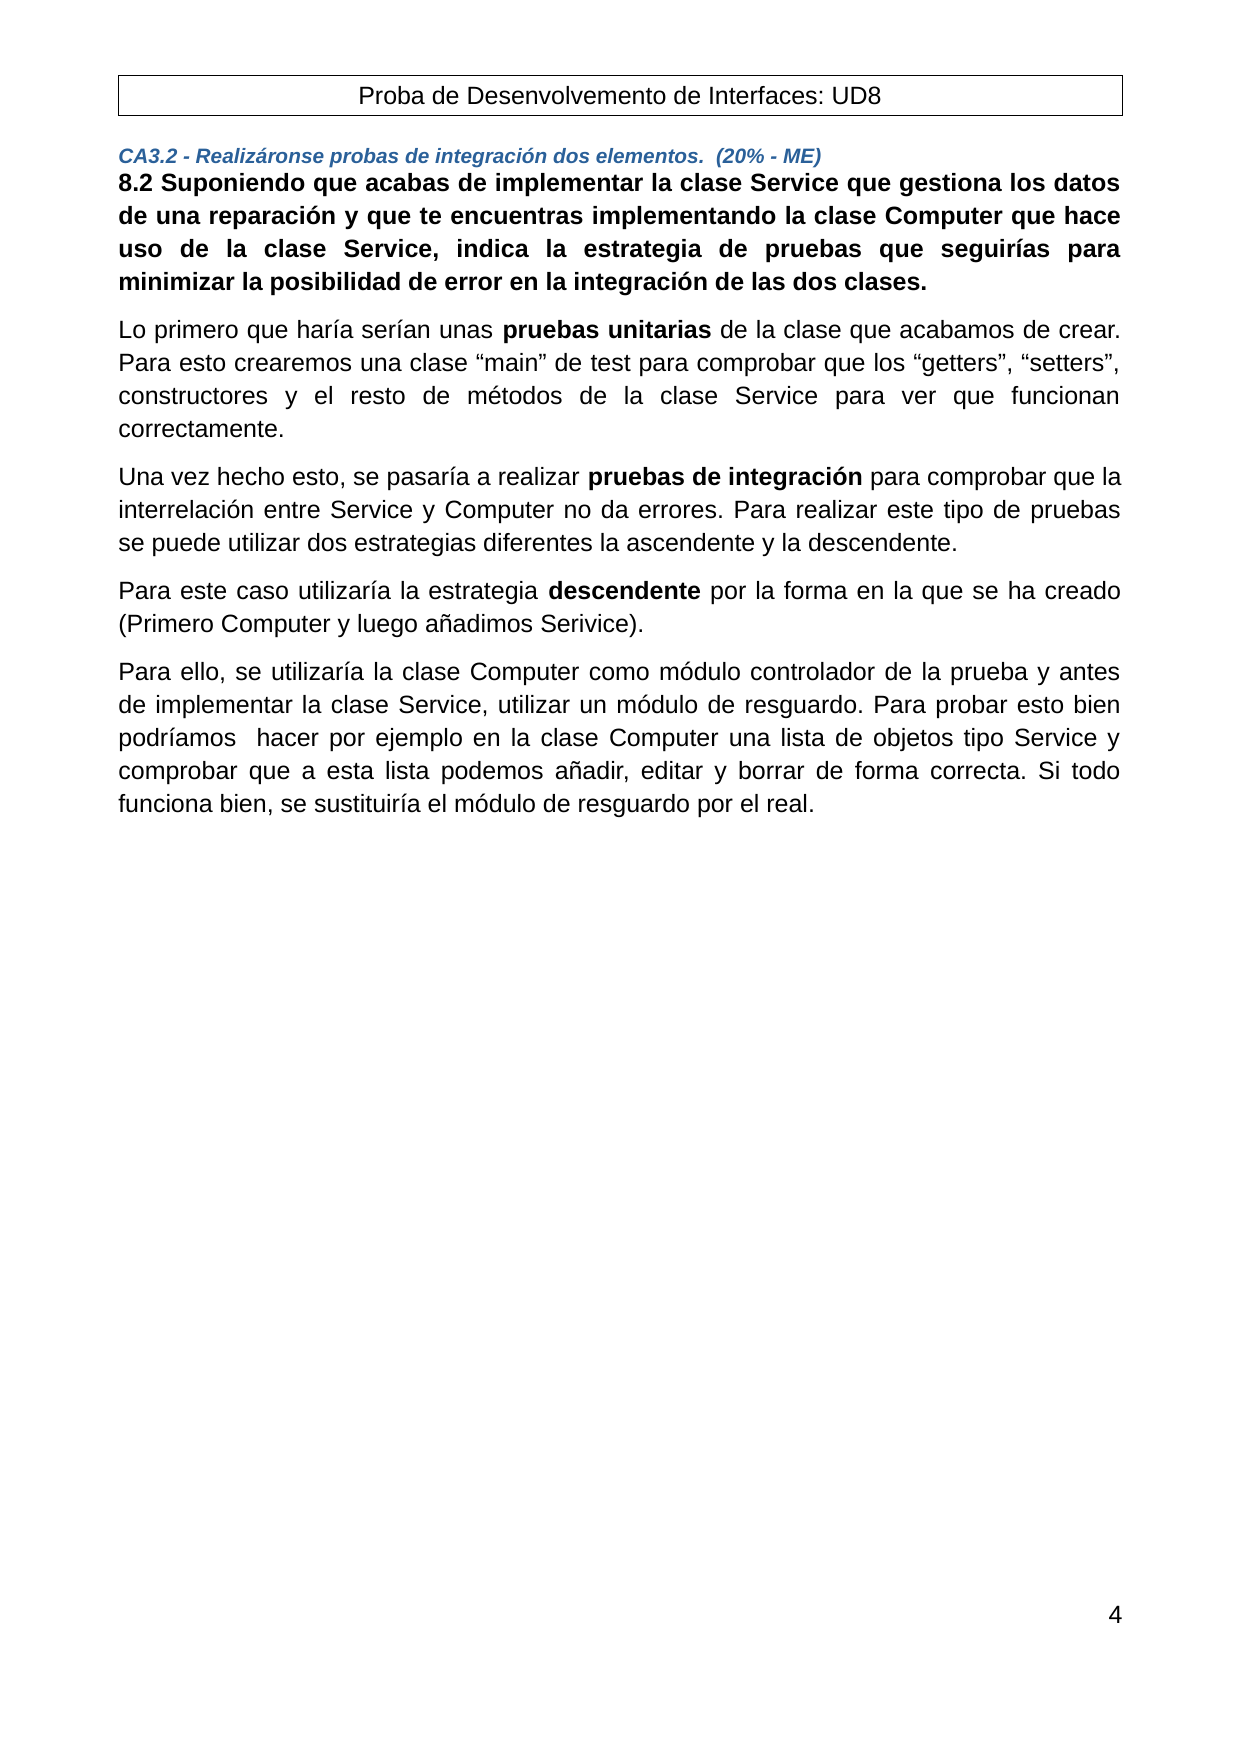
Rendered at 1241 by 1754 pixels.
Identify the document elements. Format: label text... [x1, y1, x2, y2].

text 8.2 Suponiendo que acabas de implementar la clase Service que gestiona los datos de una reparación y que te encuentras implementando la clase Computer que hace uso de la clase Service, indica la estrategia de pruebas que seguirías para minimizar la posibilidad de error en la integración de las dos clases. [118, 168, 1122, 296]
text Para ello, se utilizaría la clase Computer como módulo controlador de la prueba y antes de implementar la clase Service, utilizar un módulo de resguardo. Para probar esto bien podríamos hacer por ejemplo en la clase Computer una lista de objetos tipo Service y comprobar que a esta lista podemos añadir, editar y borrar de forma correcta. Si todo funciona bien, se sustituiría el módulo de resguardo por el real. [118, 657, 1122, 817]
text Una vez hecho esto, se pasaría a realizar pruebas de integración para comprobar que la interrelación entre Service y Computer no da errores. Para realizar este tipo de pruebas se puede utilizar dos estrategias diferentes la ascendente y la descendente. [118, 462, 1122, 557]
text Lo primero que haría serían unas pruebas unitarias de la clase que acabamos de crear. Para esto crearemos una clase “main” de test para comprobar que los “getters”, “setters”, constructores y el resto de métodos de la clase Service para ver que funcionan correctamente. [118, 315, 1122, 443]
text CA3.2 - Realizáronse probas de integración dos elementos. (20% - ME) [118, 144, 1122, 168]
text Para este caso utilizaría la estrategia descendente por la forma en la que se ha creado (Primero Computer y luego añadimos Serivice). [118, 576, 1122, 637]
